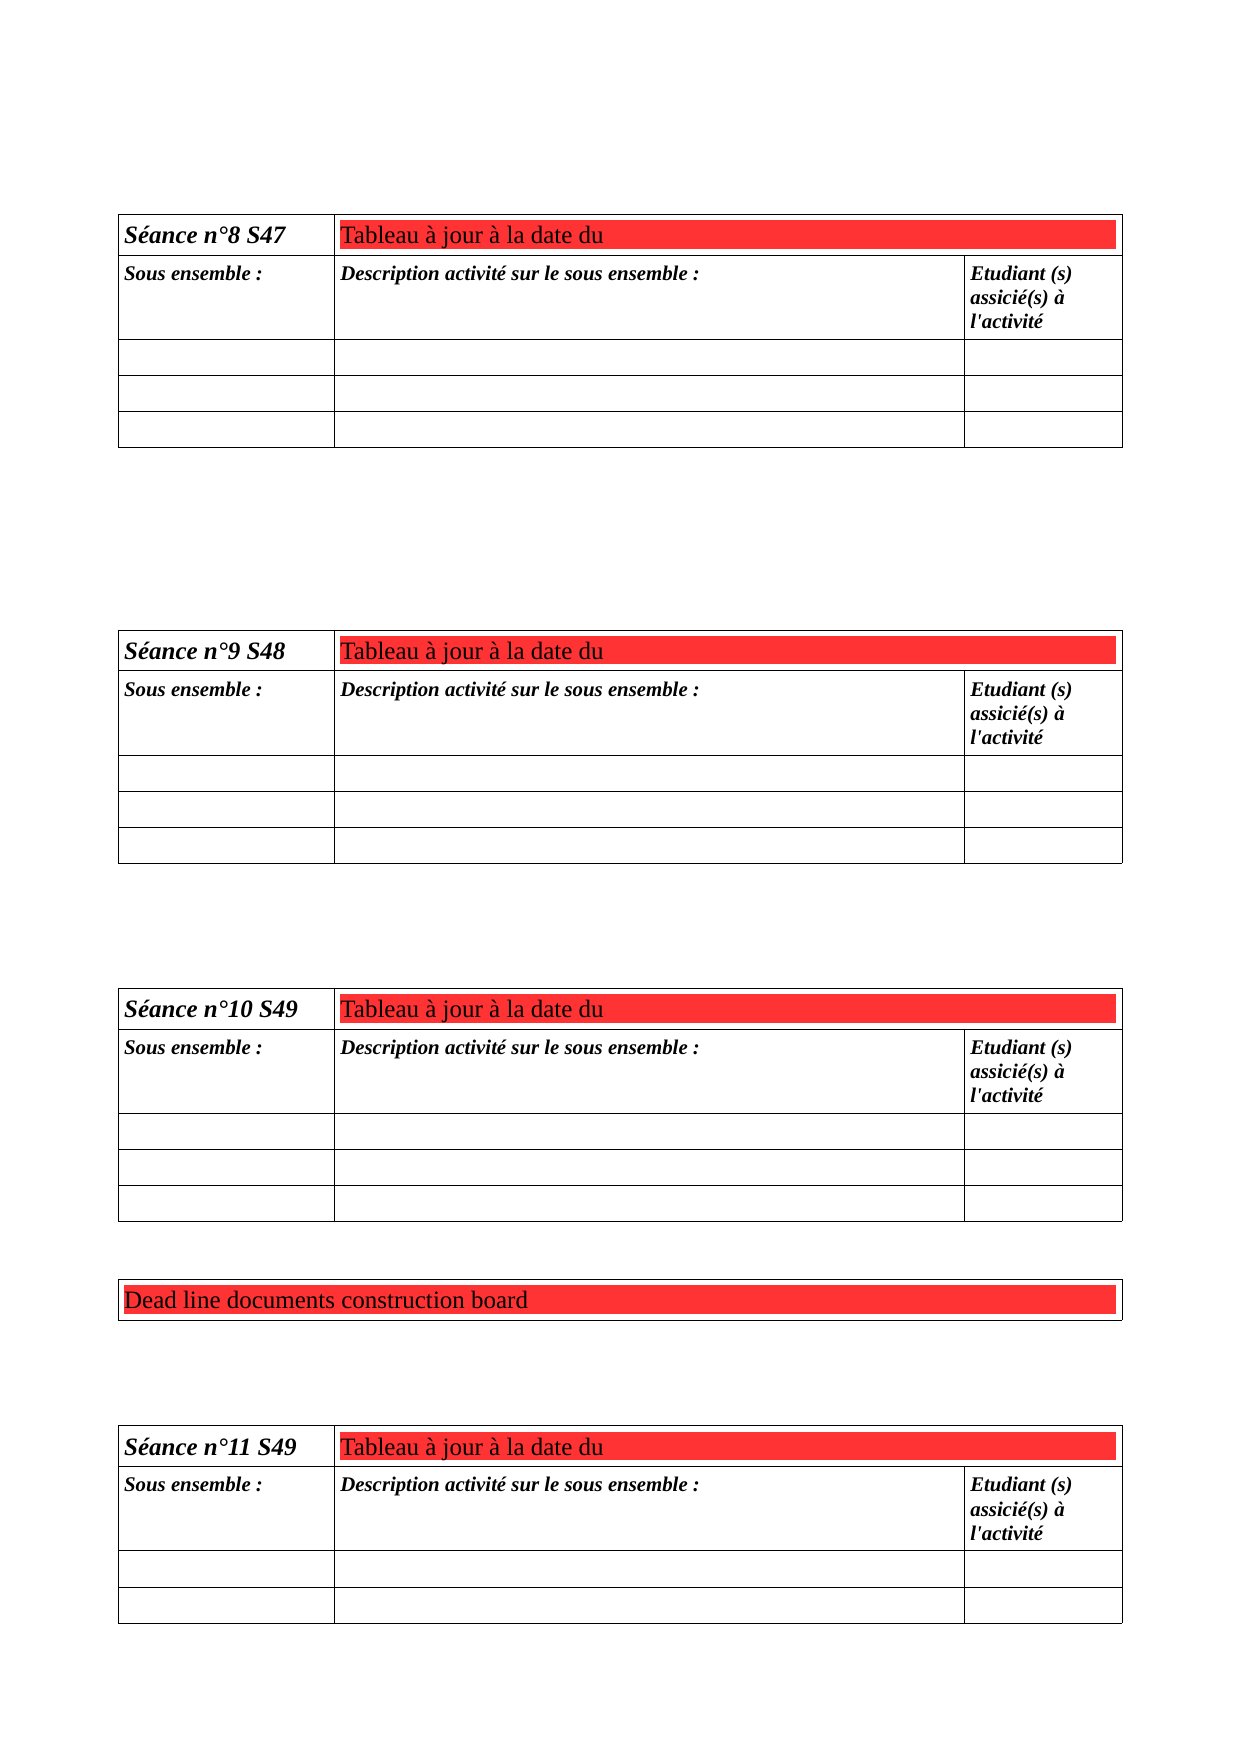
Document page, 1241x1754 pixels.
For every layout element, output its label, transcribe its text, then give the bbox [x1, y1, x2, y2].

table_cell Description activité sur le sous ensemble : [335, 256, 964, 339]
table_header Séance n°10 S49 [119, 989, 334, 1028]
table_header Tableau à jour à la date du [335, 989, 1122, 1028]
table_cell [335, 1150, 964, 1185]
table_header Séance n°8 S47 [119, 215, 334, 255]
table_cell [965, 412, 1122, 447]
table_cell [335, 412, 964, 447]
table_cell [119, 828, 334, 863]
table_cell [335, 376, 964, 411]
table_cell Description activité sur le sous ensemble : [335, 1030, 964, 1113]
table_cell Etudiant (s) assicié(s) à l'activité [965, 256, 1122, 339]
table_cell Etudiant (s) assicié(s) à l'activité [965, 671, 1122, 754]
table_cell [335, 1186, 964, 1221]
table_header Séance n°9 S48 [119, 631, 334, 670]
table_cell [965, 756, 1122, 791]
table_cell [119, 1551, 334, 1586]
table_header Tableau à jour à la date du [335, 631, 1122, 670]
table_cell Etudiant (s) assicié(s) à l'activité [965, 1030, 1122, 1113]
table_cell [119, 340, 334, 375]
table_cell [965, 1588, 1122, 1622]
table_cell [965, 1114, 1122, 1149]
table_cell [119, 412, 334, 447]
table_cell Sous ensemble : [119, 256, 334, 339]
table_cell [335, 1114, 964, 1149]
table_cell Sous ensemble : [119, 1467, 334, 1550]
table_cell Description activité sur le sous ensemble : [335, 671, 964, 754]
table_cell Sous ensemble : [119, 671, 334, 754]
table_cell [119, 1588, 334, 1622]
table_cell [119, 1114, 334, 1149]
table_cell Sous ensemble : [119, 1030, 334, 1113]
table_cell [965, 1551, 1122, 1586]
table_cell Etudiant (s) assicié(s) à l'activité [965, 1467, 1122, 1550]
table_header Séance n°11 S49 [119, 1426, 334, 1466]
table_cell [335, 340, 964, 375]
table_header Dead line documents construction board [119, 1280, 1122, 1319]
table_cell [965, 792, 1122, 827]
table_header Tableau à jour à la date du [335, 1426, 1122, 1466]
table_cell Description activité sur le sous ensemble : [335, 1467, 964, 1550]
table_cell [119, 1150, 334, 1185]
table_cell [335, 792, 964, 827]
table_cell [965, 376, 1122, 411]
table_cell [119, 792, 334, 827]
table_cell [335, 1551, 964, 1586]
table_header Tableau à jour à la date du [335, 215, 1122, 255]
table_cell [965, 340, 1122, 375]
table_cell [335, 828, 964, 863]
table_cell [965, 1186, 1122, 1221]
table_cell [119, 376, 334, 411]
table_cell [335, 1588, 964, 1622]
table_cell [335, 756, 964, 791]
table_cell [119, 756, 334, 791]
table_cell [965, 1150, 1122, 1185]
table_cell [965, 828, 1122, 863]
table_cell [119, 1186, 334, 1221]
